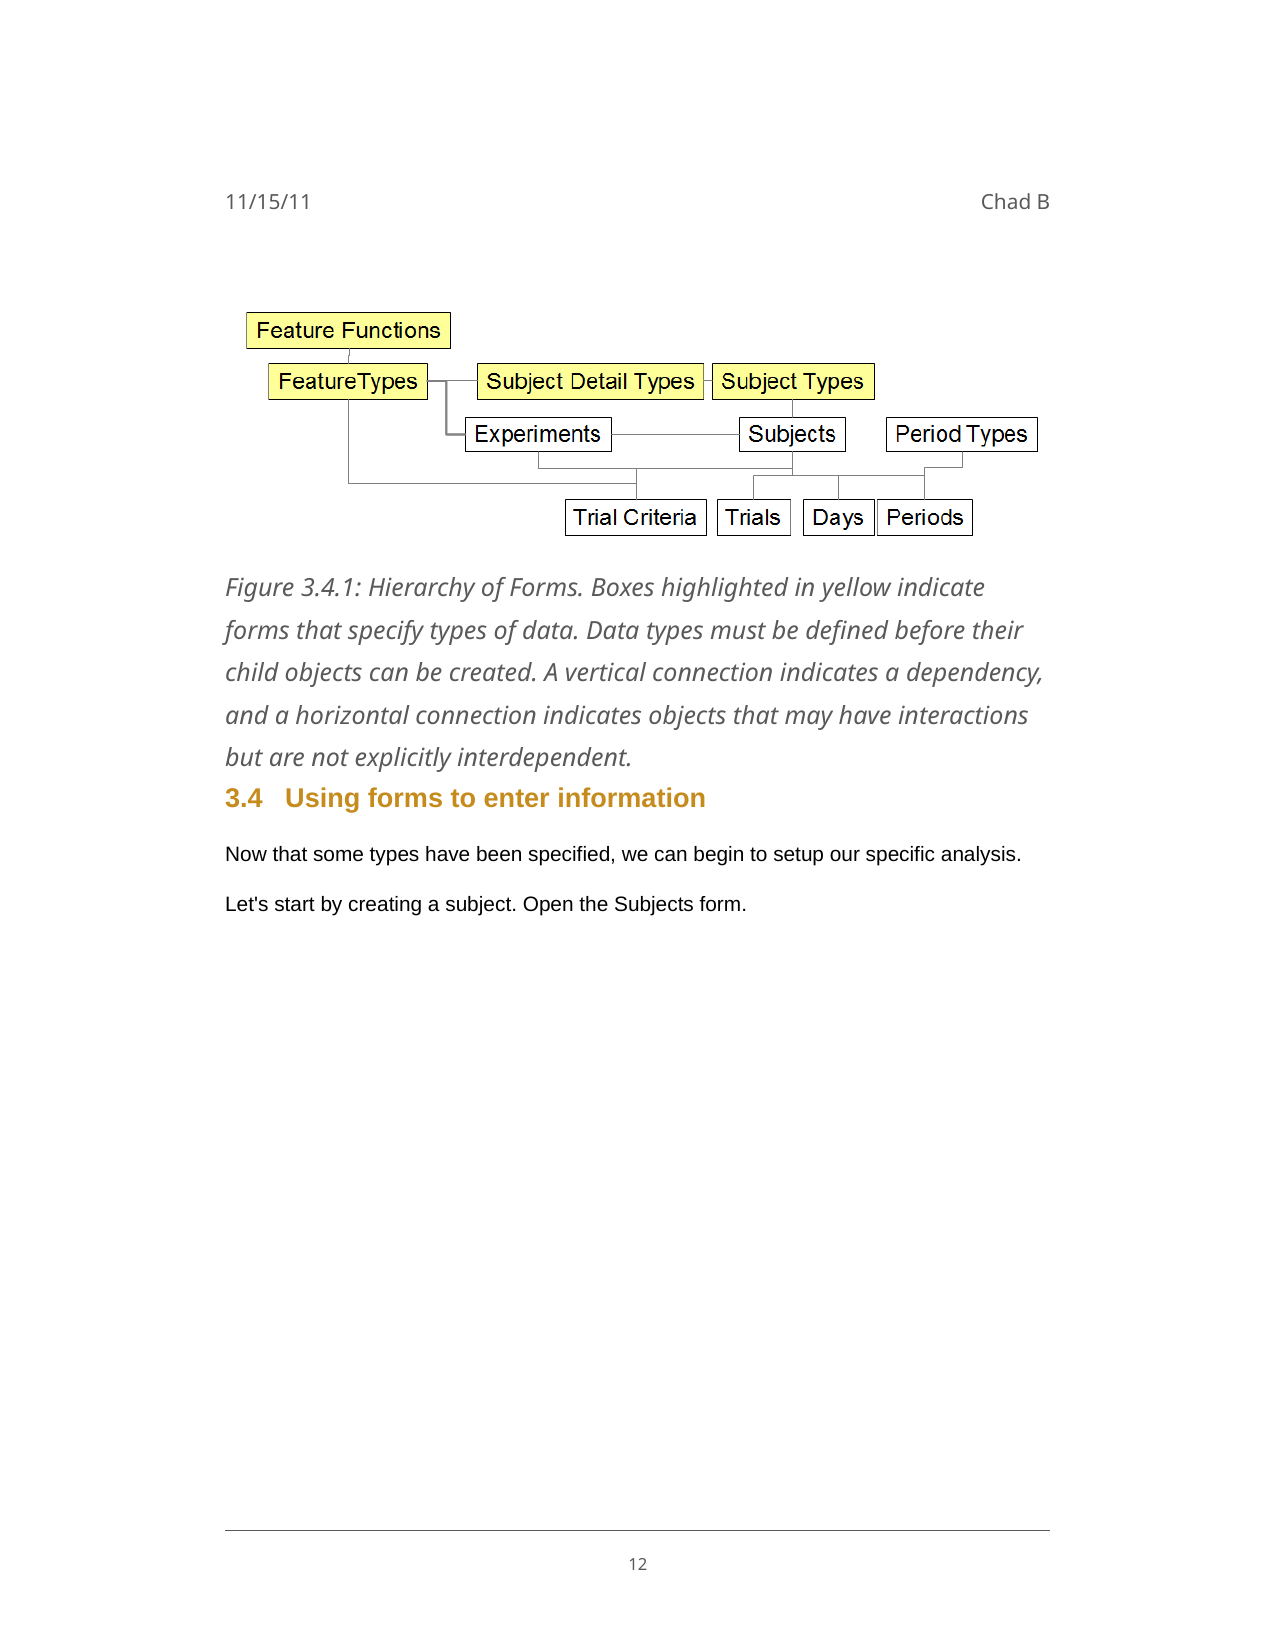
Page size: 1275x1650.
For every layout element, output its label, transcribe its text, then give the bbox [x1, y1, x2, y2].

text Now that some types have been specified, we can begin to setup our specific analysis. [225, 842, 1050, 866]
subtitle Using forms to enter information [225, 774, 1050, 813]
text Let's start by creating a subject. Open the Subjects form. [225, 892, 1050, 916]
text Figure 3.3.1: Hierarchy of Forms. Boxes highlighted in yellow indicate forms that specify types of data. Data types must be defined before their child objects can be created. A vertical connection indicates a dependency, and a horizontal connection indicates objects that may have interactions but are not explicitly interdependent. [225, 562, 1050, 774]
picture [225, 286, 1051, 562]
